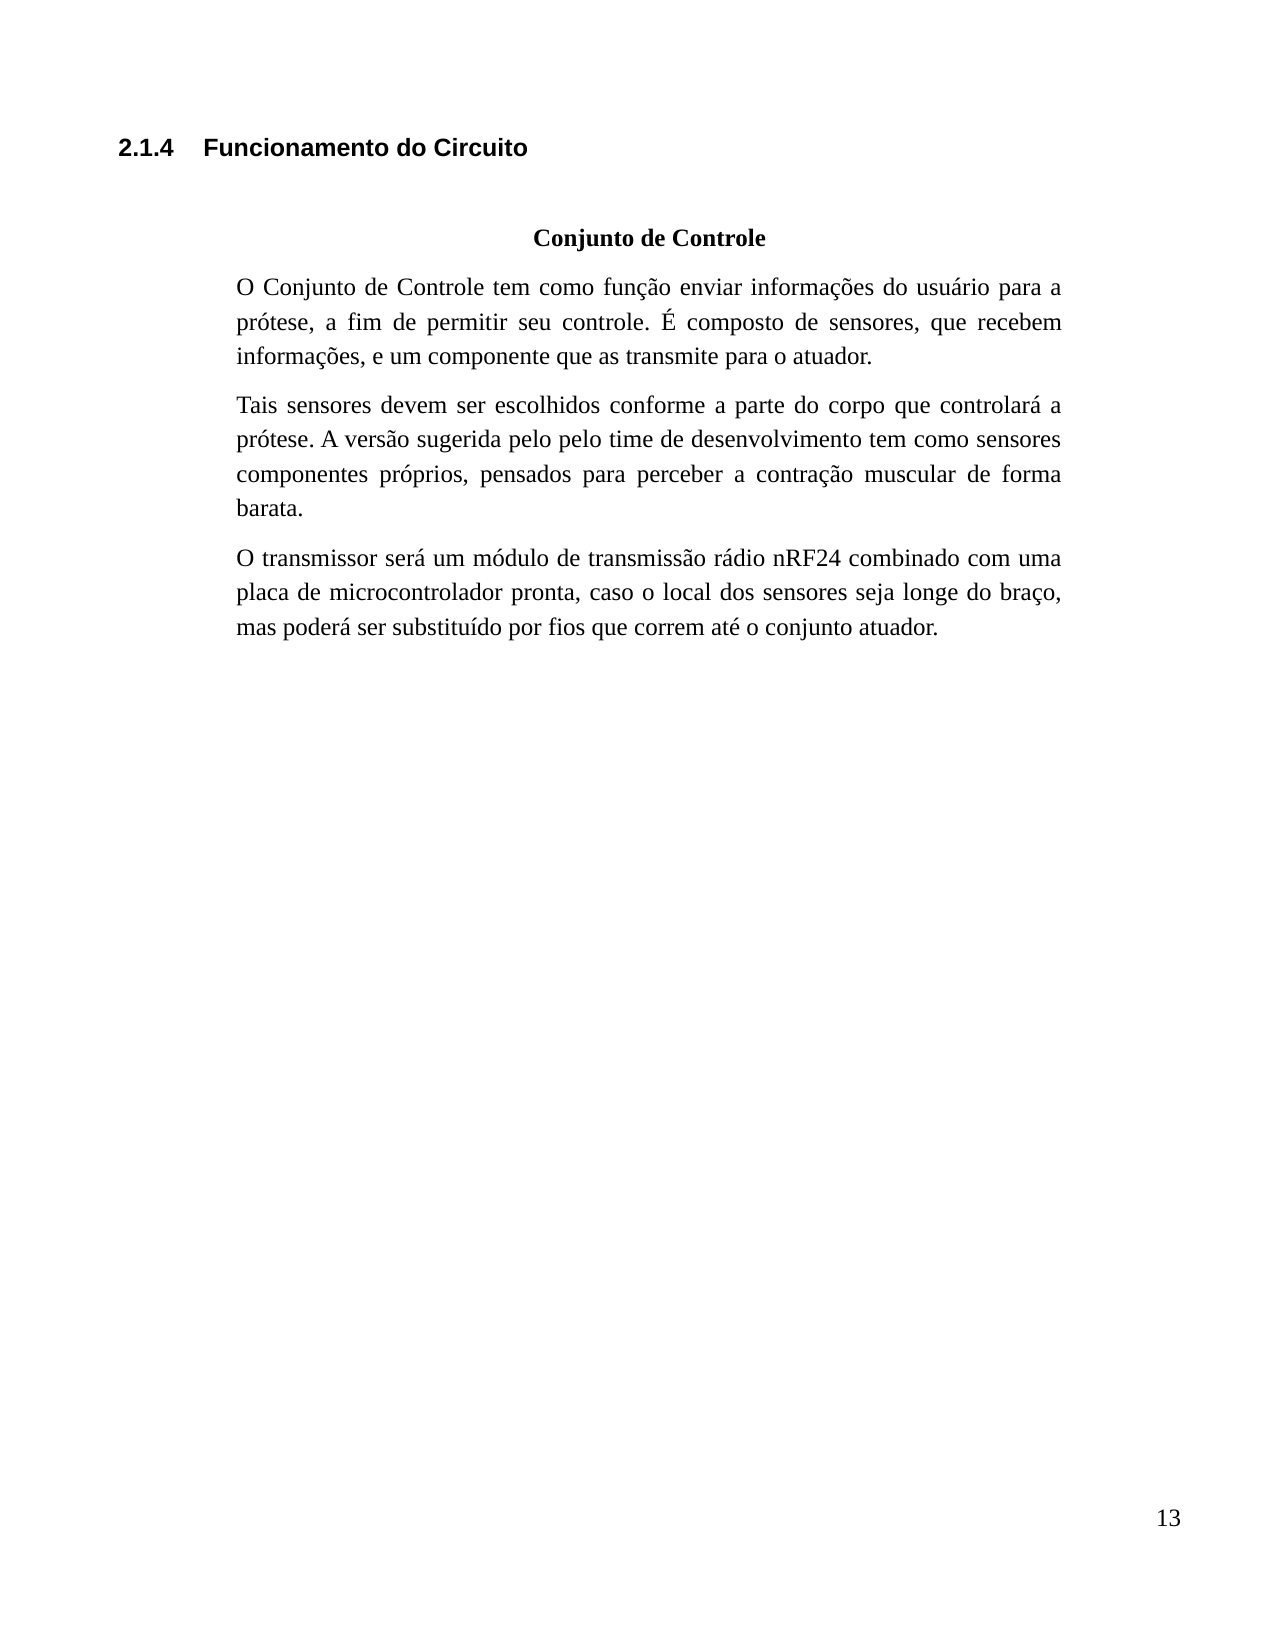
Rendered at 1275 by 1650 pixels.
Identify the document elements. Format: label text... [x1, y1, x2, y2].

text Tais sensores devem ser escolhidos conforme a parte do corpo que controlará a prótese. A versão sugerida pelo pelo time de desenvolvimento tem como sensores componentes próprios, pensados para perceber a contração muscular de forma barata. [236, 390, 1062, 522]
text O transmissor será um módulo de transmissão rádio nRF24 combinado com uma placa de microcontrolador pronta, caso o local dos sensores seja longe do braço, mas poderá ser substituído por fios que correm até o conjunto atuador. [236, 543, 1062, 640]
text O Conjunto de Controle tem como função enviar informações do usuário para a prótese, a fim de permitir seu controle. É composto de sensores, que recebem informações, e um componente que as transmite para o atuador. [236, 272, 1062, 370]
text Conjunto de Controle [236, 223, 1062, 252]
subtitle 2.1.4 Funcionamento do Circuito [118, 133, 1181, 161]
